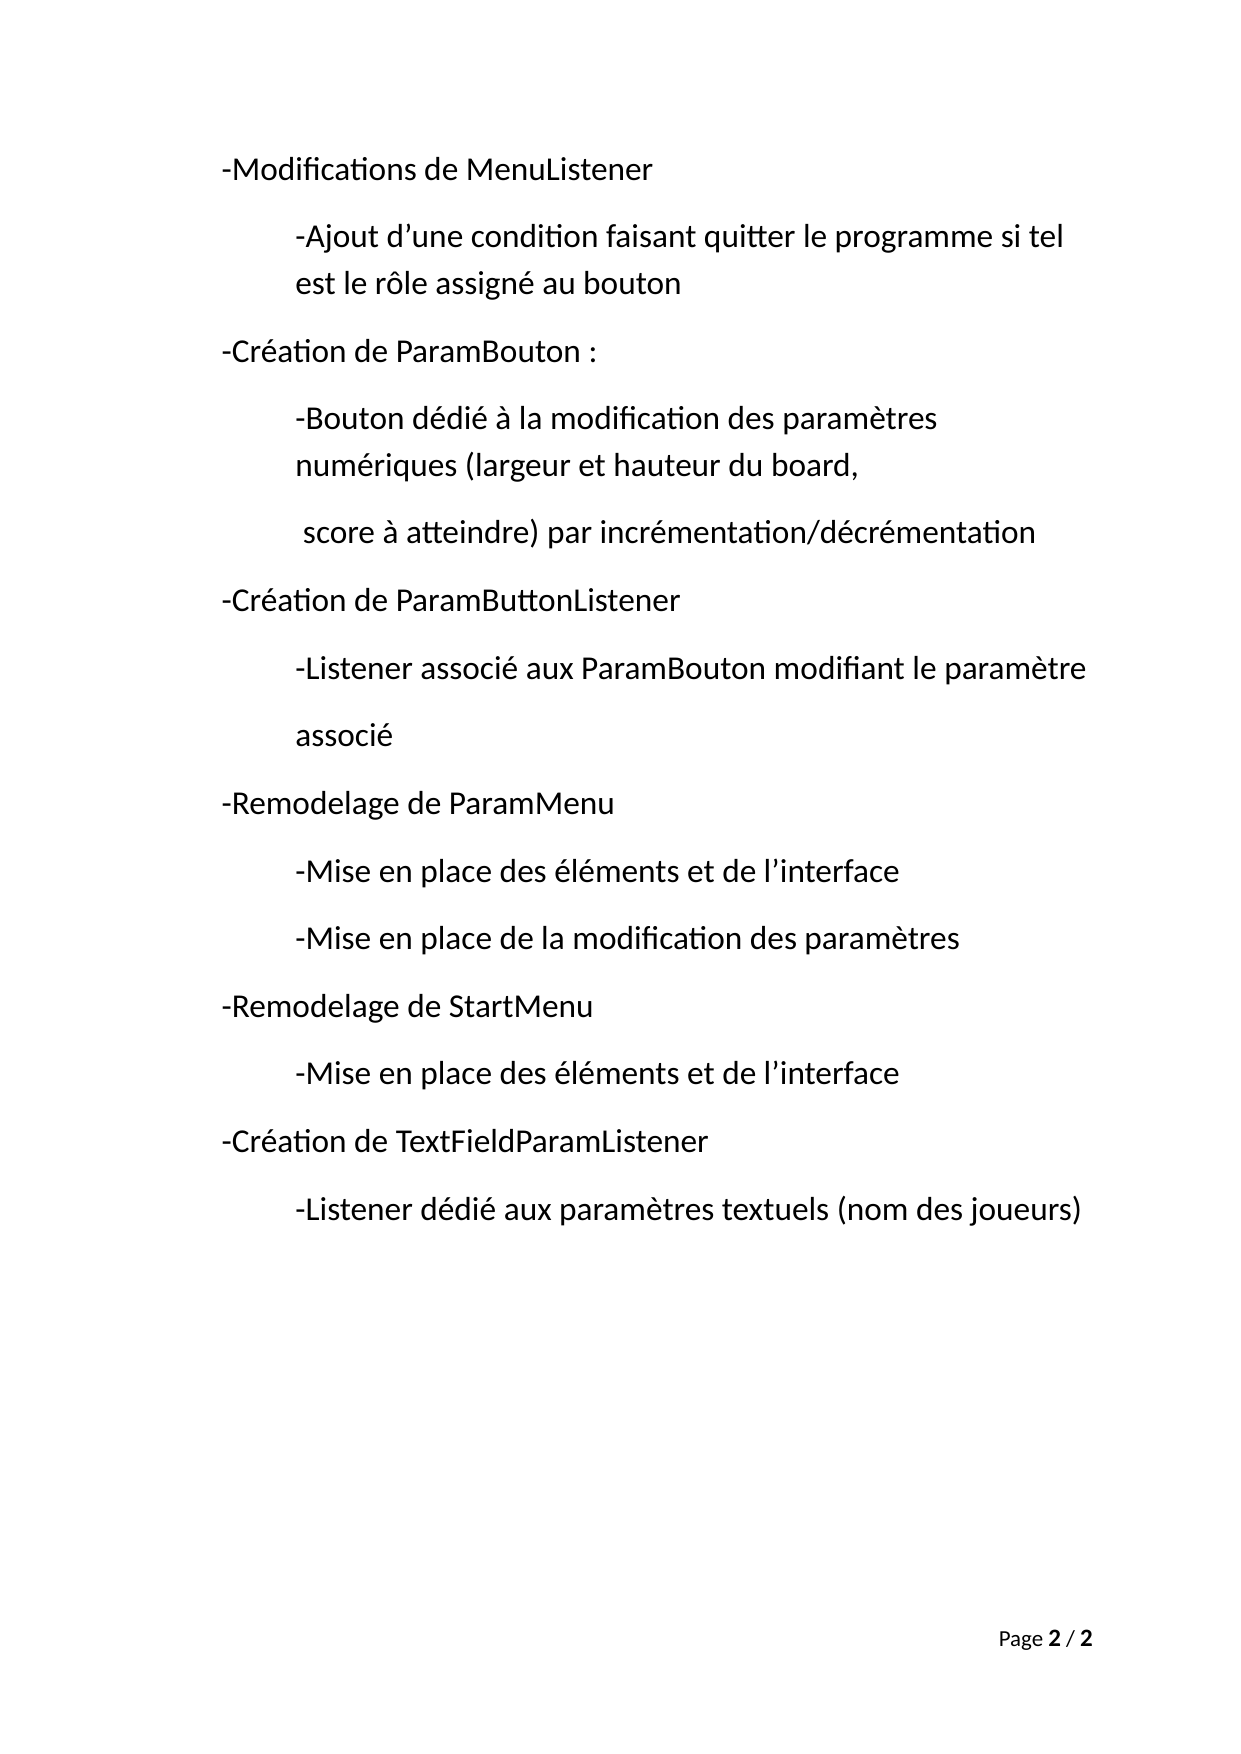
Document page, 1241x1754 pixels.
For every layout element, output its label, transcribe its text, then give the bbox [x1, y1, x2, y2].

text -Bouton dédié à la modification des paramètres numériques (largeur et hauteur du board, [148, 397, 1093, 485]
text -Création de TextFieldParamListener [148, 1120, 1093, 1161]
text -Mise en place de la modification des paramètres [148, 917, 1093, 958]
text -Modifications de MenuListener [148, 148, 1093, 188]
text -Remodelage de StartMenu [148, 985, 1093, 1026]
text -Création de ParamButtonListener [148, 579, 1093, 620]
text -Listener associé aux ParamBouton modifiant le paramètre [148, 647, 1093, 687]
text associé [148, 714, 1093, 755]
text -Mise en place des éléments et de l’interface [148, 1052, 1093, 1093]
text -Mise en place des éléments et de l’interface [148, 849, 1093, 890]
text -Listener dédié aux paramètres textuels (nom des joueurs) [148, 1188, 1093, 1228]
text -Remodelage de ParamMenu [148, 782, 1093, 823]
text -Création de ParamBouton : [148, 329, 1093, 370]
text score à atteindre) par incrémentation/décrémentation [148, 512, 1093, 552]
text -Ajout d’une condition faisant quitter le programme si tel est le rôle assigné au bouton [148, 215, 1093, 303]
